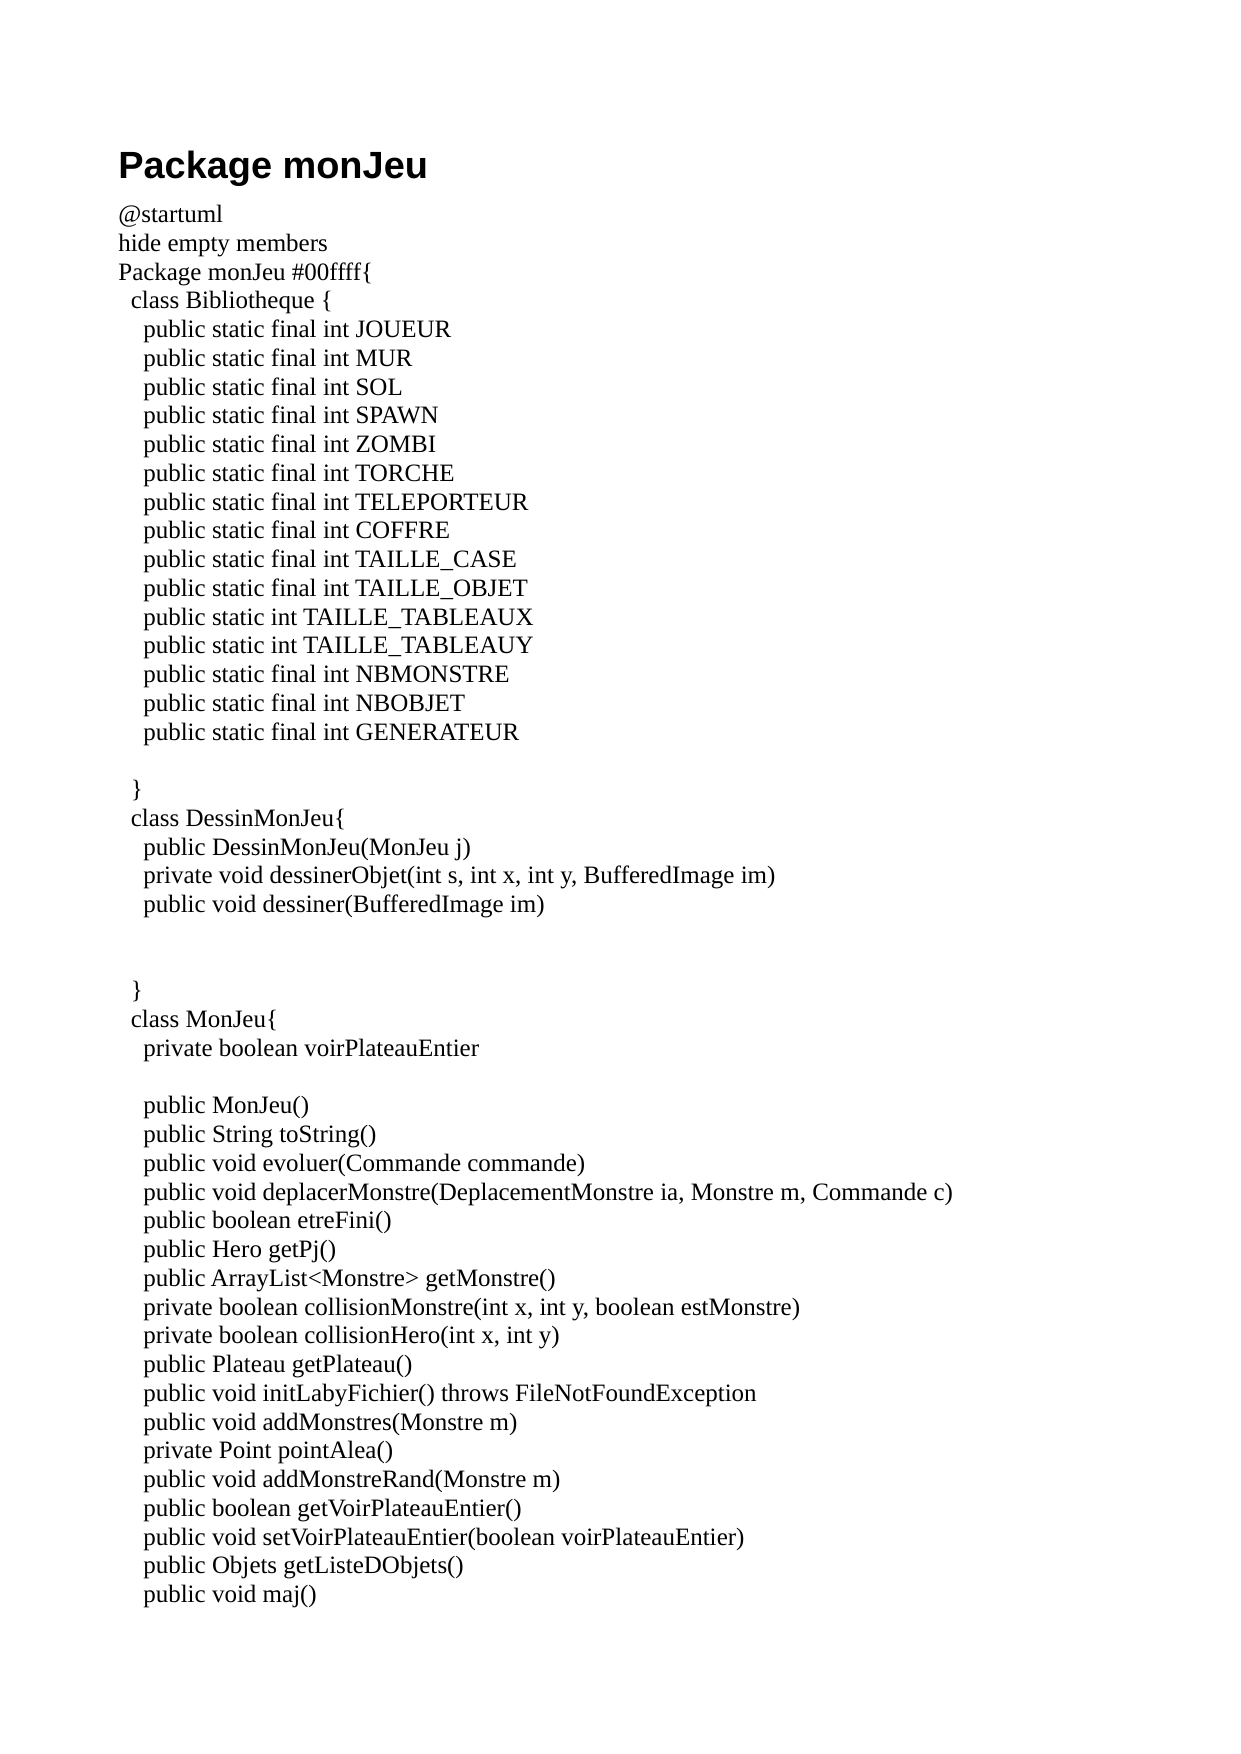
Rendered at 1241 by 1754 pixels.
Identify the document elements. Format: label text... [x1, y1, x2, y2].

text public static final int JOUEUR [118, 314, 1122, 343]
text public static final int TORCHE [118, 458, 1122, 487]
text public static final int SPAWN [118, 401, 1122, 429]
text public ArrayList<Monstre> getMonstre() [118, 1263, 1122, 1292]
text public DessinMonJeu(MonJeu j) [118, 832, 1122, 861]
text public Hero getPj() [118, 1234, 1122, 1263]
text class Bibliotheque { [118, 286, 1122, 314]
text public static final int SOL [118, 372, 1122, 401]
text public void maj() [118, 1579, 1122, 1608]
text public static int TAILLE_TABLEAUY [118, 631, 1122, 659]
text private void dessinerObjet(int s, int x, int y, BufferedImage im) [118, 861, 1122, 889]
text public String toString() [118, 1119, 1122, 1148]
text private boolean voirPlateauEntier [118, 1033, 1122, 1062]
text public void initLabyFichier() throws FileNotFoundException [118, 1378, 1122, 1407]
text } [118, 774, 1122, 803]
text } [118, 976, 1122, 1004]
text public static final int TAILLE_OBJET [118, 573, 1122, 602]
text public static final int MUR [118, 343, 1122, 372]
text public static final int TELEPORTEUR [118, 487, 1122, 516]
text public boolean etreFini() [118, 1206, 1122, 1234]
text public static final int ZOMBI [118, 429, 1122, 458]
text public static final int GENERATEUR [118, 717, 1122, 746]
text @startuml [118, 199, 1122, 228]
subtitle Package monJeu [118, 143, 1122, 187]
text public static final int NBMONSTRE [118, 659, 1122, 688]
text public static final int TAILLE_CASE [118, 544, 1122, 573]
text class DessinMonJeu{ [118, 803, 1122, 832]
text public static final int COFFRE [118, 516, 1122, 544]
text public static int TAILLE_TABLEAUX [118, 602, 1122, 631]
text Package monJeu #00ffff{ [118, 257, 1122, 286]
text public static final int NBOBJET [118, 688, 1122, 717]
text private boolean collisionMonstre(int x, int y, boolean estMonstre) [118, 1292, 1122, 1321]
text public Objets getListeDObjets() [118, 1551, 1122, 1579]
text public void setVoirPlateauEntier(boolean voirPlateauEntier) [118, 1522, 1122, 1551]
text public void addMonstres(Monstre m) [118, 1407, 1122, 1436]
text class MonJeu{ [118, 1004, 1122, 1033]
text public boolean getVoirPlateauEntier() [118, 1493, 1122, 1522]
text public MonJeu() [118, 1091, 1122, 1119]
text private Point pointAlea() [118, 1436, 1122, 1464]
text public Plateau getPlateau() [118, 1349, 1122, 1378]
text hide empty members [118, 228, 1122, 257]
text public void addMonstreRand(Monstre m) [118, 1464, 1122, 1493]
text public void dessiner(BufferedImage im) [118, 889, 1122, 918]
text private boolean collisionHero(int x, int y) [118, 1321, 1122, 1349]
text public void deplacerMonstre(DeplacementMonstre ia, Monstre m, Commande c) [118, 1177, 1122, 1206]
text public void evoluer(Commande commande) [118, 1148, 1122, 1177]
